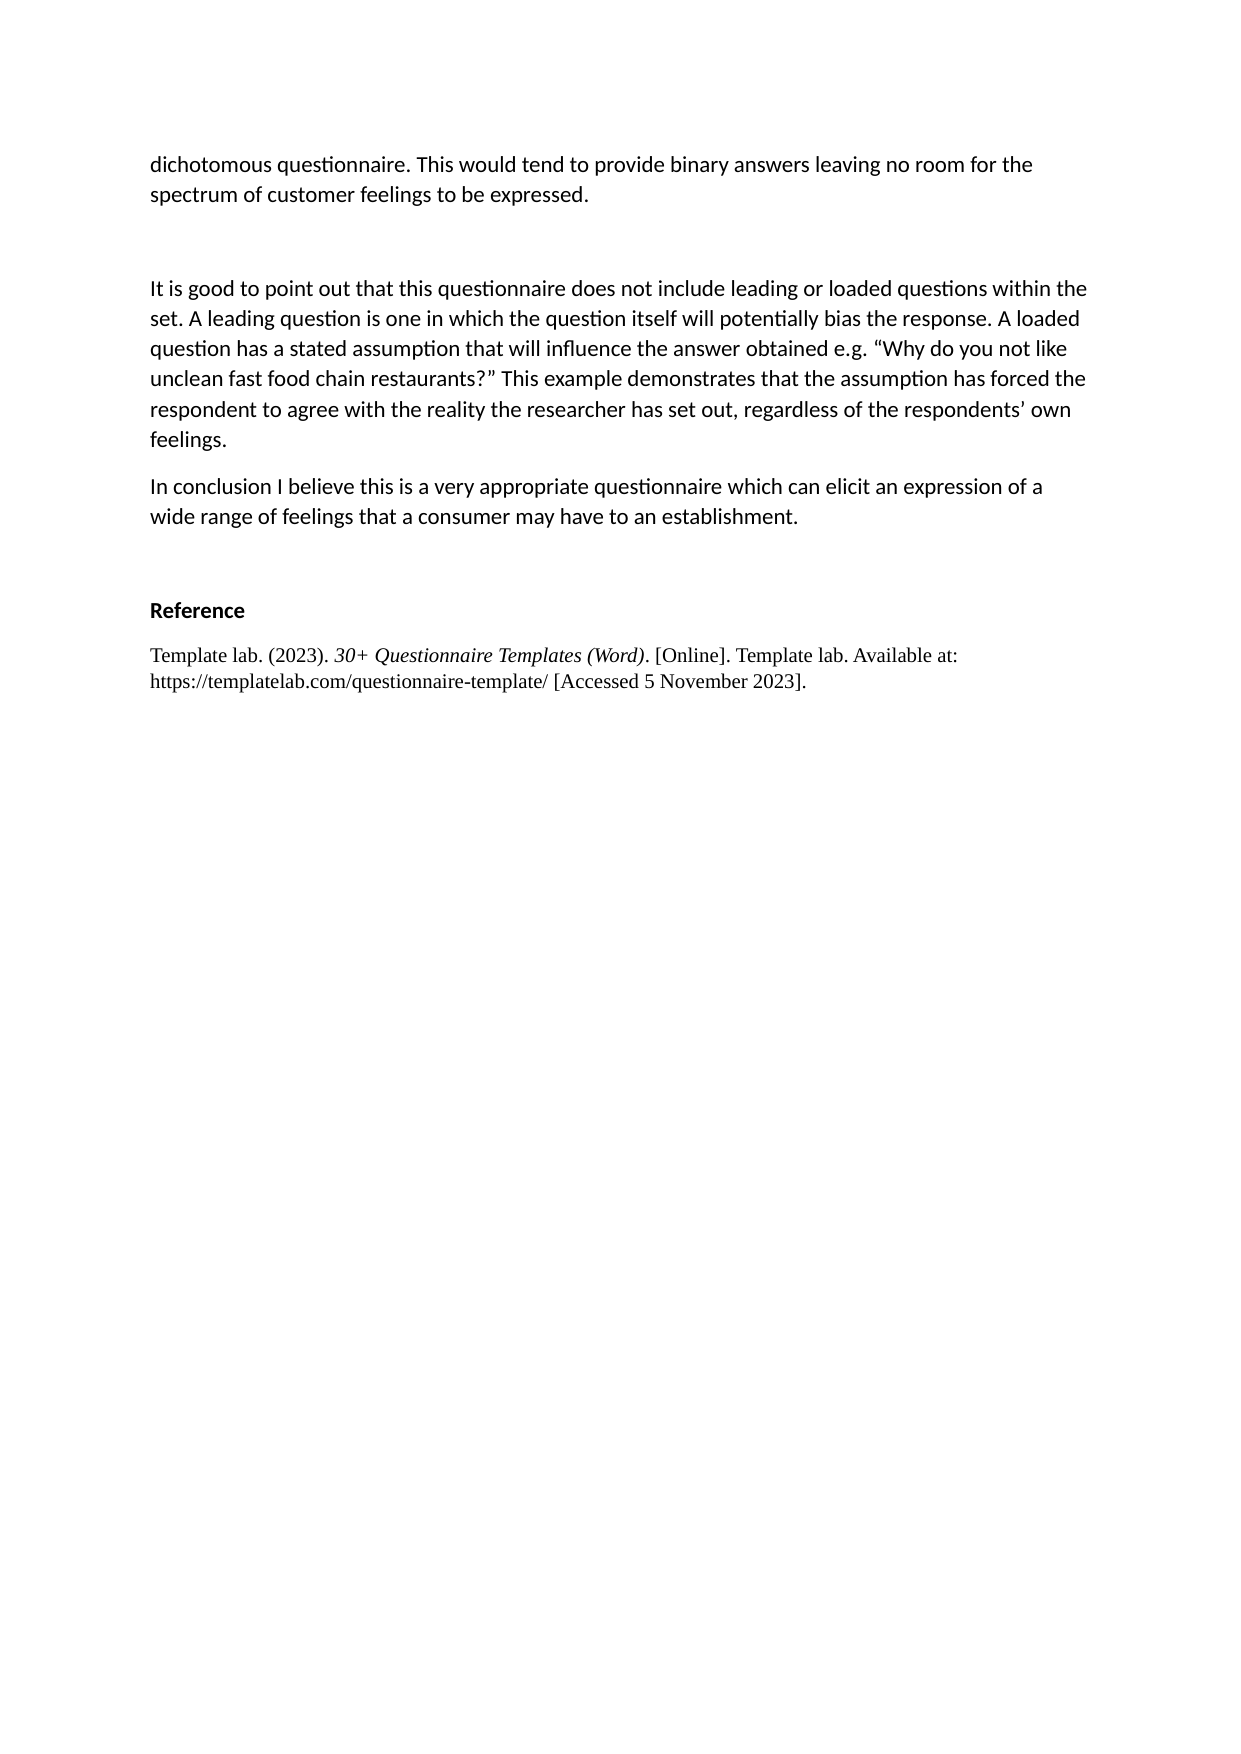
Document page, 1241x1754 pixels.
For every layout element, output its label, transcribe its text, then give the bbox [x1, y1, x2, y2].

text Template lab. (2023). 30+ Questionnaire Templates (Word). [Online]. Template lab. Available at: https://templatelab.com/questionnaire-template/ [Accessed 5 November 2023]. [150, 643, 1090, 693]
text In conclusion I believe this is a very appropriate questionnaire which can elicit an expression of a wide range of feelings that a consumer may have to an establishment. [150, 472, 1090, 530]
text dichotomous questionnaire. This would tend to provide binary answers leaving no room for the spectrum of customer feelings to be expressed. [150, 150, 1090, 208]
text It is good to point out that this questionnaire does not include leading or loaded questions within the set. A leading question is one in which the question itself will potentially bias the response. A loaded question has a stated assumption that will influence the answer obtained e.g. “Why do you not like unclean fast food chain restaurants?” This example demonstrates that the assumption has forced the respondent to agree with the reality the researcher has set out, regardless of the respondents’ own feelings. [150, 274, 1090, 453]
text Reference [150, 596, 1090, 624]
